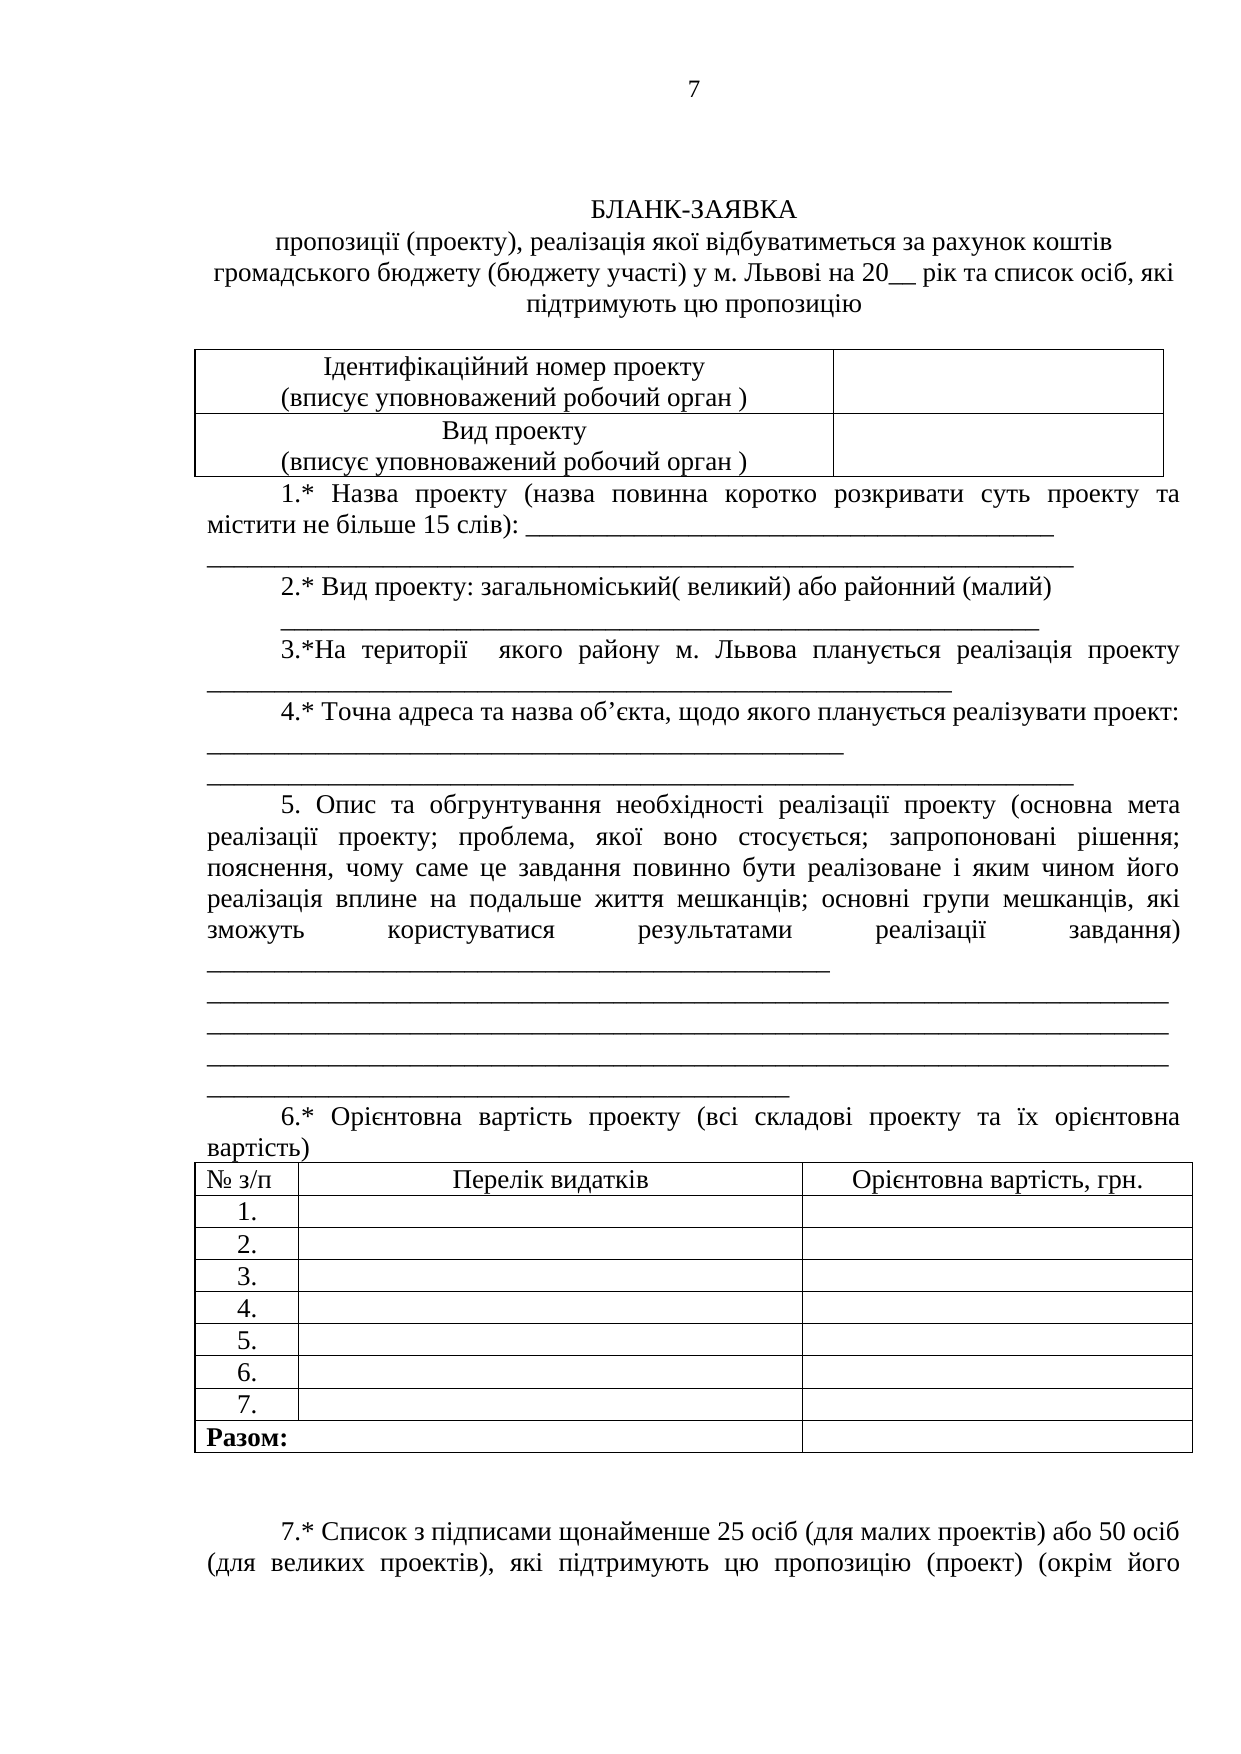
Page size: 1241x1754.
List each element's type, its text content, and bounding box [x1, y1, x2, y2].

table_cell [803, 1421, 1192, 1452]
text БЛАНК-ЗАЯВКА [207, 194, 1181, 225]
table_cell [299, 1292, 802, 1323]
table_header Ідентифікаційний номер проекту (вписує уповноважений робочий орган ) [196, 350, 833, 413]
text 3.*На території якого району м. Львова планується реалізація проекту _______________________________________________________ [207, 633, 1181, 695]
table_cell 7. [196, 1389, 298, 1420]
table_cell [299, 1228, 802, 1259]
table_cell 6. [196, 1356, 298, 1388]
text ________________________________________________________________ [207, 539, 1181, 571]
table_header Перелік видатків [299, 1163, 802, 1194]
text 2.* Вид проекту: загальноміський( великий) або районний (малий) [207, 571, 1181, 602]
table_cell 4. [196, 1292, 298, 1323]
table_cell [803, 1389, 1192, 1420]
text пропозиції (проекту), реалізація якої відбуватиметься за рахунок коштів громадського бюджету (бюджету участі) у м. Львові на 20__ рік та список осіб, які підтримують цю пропозицію [207, 225, 1181, 318]
table_cell [299, 1356, 802, 1388]
text 5. Опис та обгрунтування необхідності реалізації проекту (основна мета реалізації проекту; проблема, якої воно стосується; запропоновані рішення; пояснення, чому саме це завдання повинно бути реалізоване і яким чином його реалізація вплине на подальше життя мешканців; основні групи мешканців, які зможуть користуватися результатами реалізації завдання) ______________________________________________ [207, 788, 1181, 975]
text 7.* Список з підписами щонайменше 25 осіб (для малих проектів) або 50 осіб (для великих проектів), які підтримують цю пропозицію (проект) (окрім його [207, 1515, 1181, 1578]
table_header [834, 350, 1163, 413]
table_cell Разом: [196, 1421, 802, 1452]
text 1.* Назва проекту (назва повинна коротко розкривати суть проекту та містити не більше 15 слів): _______________________________________ [207, 477, 1181, 539]
text 4.* Точна адреса та назва об’єкта, щодо якого планується реалізувати проект: _______________________________________________ [207, 695, 1181, 757]
table_header Орієнтовна вартість, грн. [803, 1163, 1192, 1194]
text 6.* Орієнтовна вартість проекту (всі складові проекту та їх орієнтовна вартість) [207, 1100, 1181, 1162]
table_cell [834, 414, 1163, 476]
table_cell [803, 1228, 1192, 1259]
table_cell [299, 1196, 802, 1227]
table_cell [803, 1324, 1192, 1355]
table_cell [299, 1324, 802, 1355]
table_cell 3. [196, 1260, 298, 1291]
table_cell [803, 1292, 1192, 1323]
table_cell 1. [196, 1196, 298, 1227]
table_cell [299, 1260, 802, 1291]
table_cell [803, 1196, 1192, 1227]
text ________________________________________________________________ [207, 757, 1181, 788]
table_cell 2. [196, 1228, 298, 1259]
text ________________________________________________________________________________________________________________________________________________________________________________________________________________________________________________________________ [207, 975, 1181, 1100]
table_cell [803, 1356, 1192, 1388]
table_cell [299, 1389, 802, 1420]
table_cell 5. [196, 1324, 298, 1355]
table_header № з/п [196, 1163, 298, 1194]
text ________________________________________________________ [207, 602, 1181, 633]
table_cell [803, 1260, 1192, 1291]
table_cell Вид проекту (вписує уповноважений робочий орган ) [196, 414, 833, 476]
